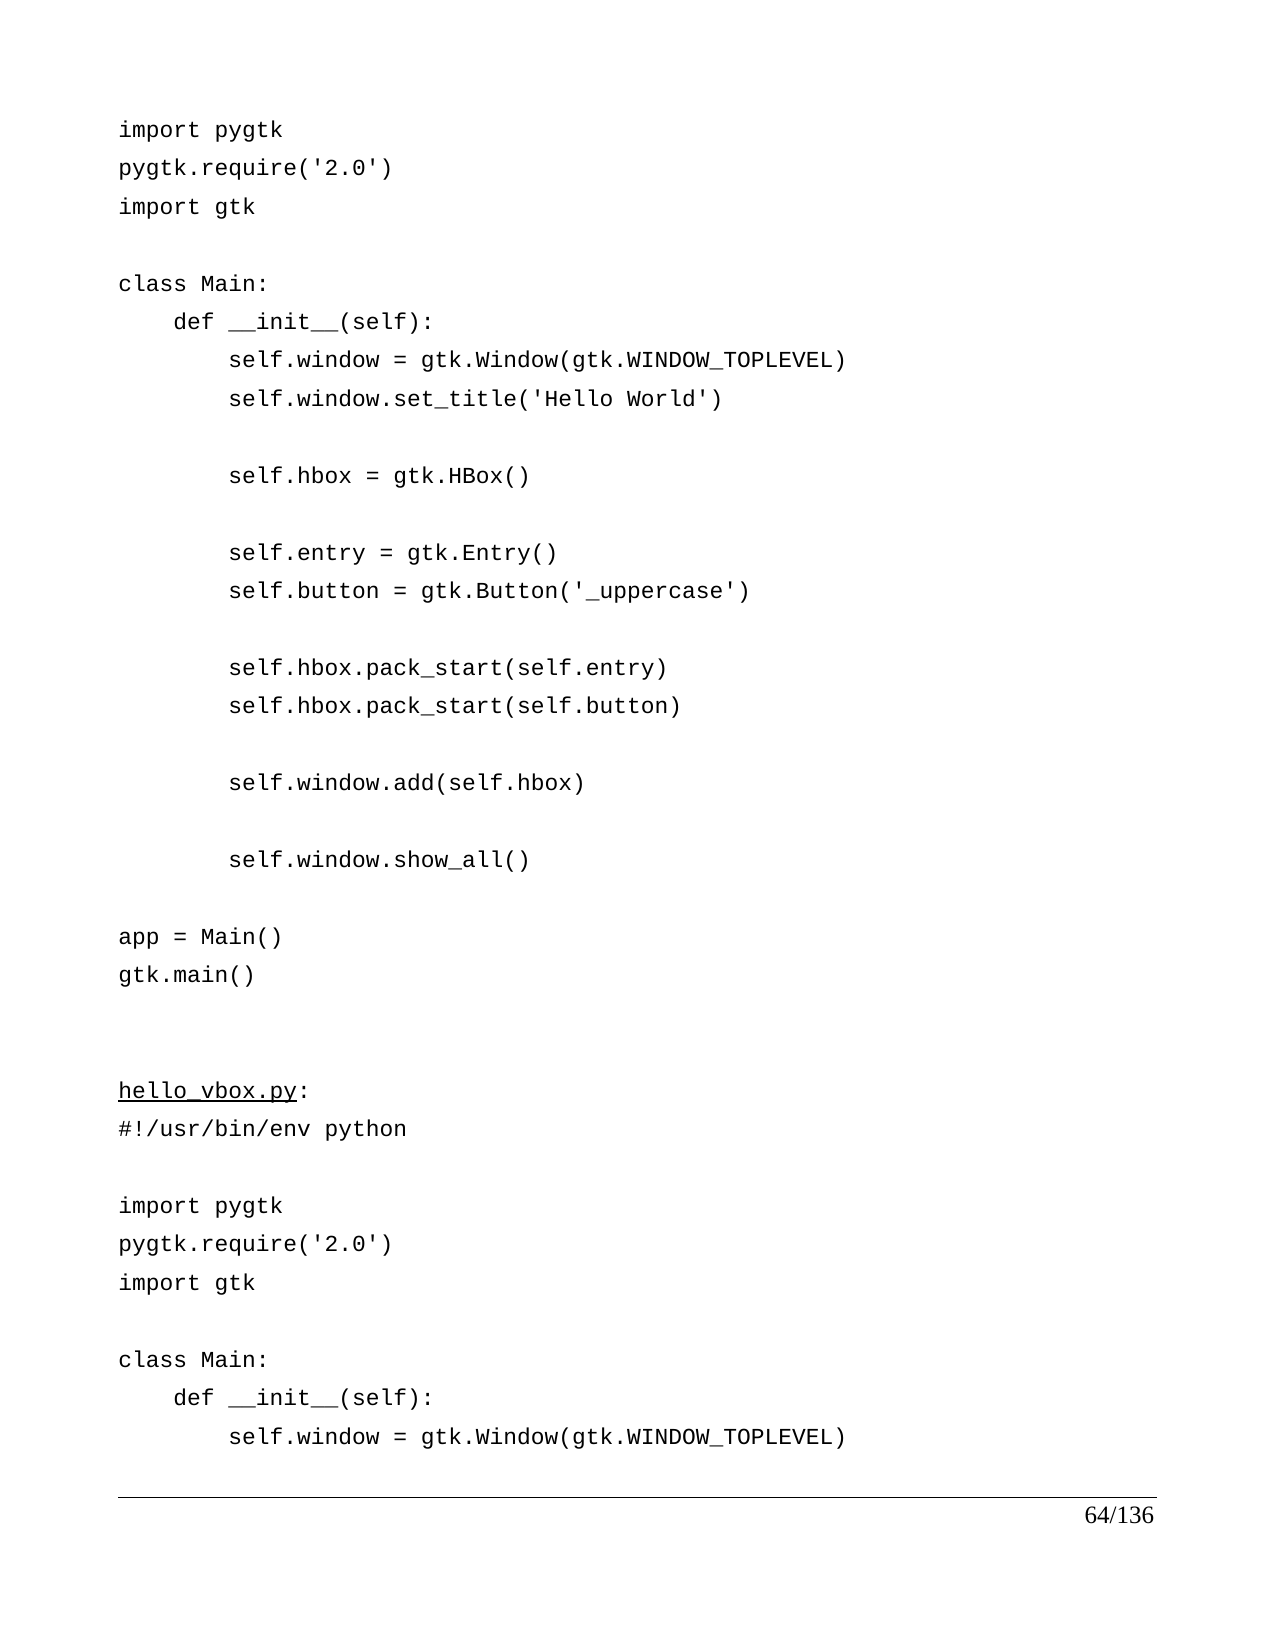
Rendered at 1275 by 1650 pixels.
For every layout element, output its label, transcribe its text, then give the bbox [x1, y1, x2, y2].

text app = Main() [118, 925, 1157, 951]
text self.entry = gtk.Entry() [118, 541, 1157, 567]
text self.hbox = gtk.HBox() [118, 464, 1157, 490]
text import pygtk [118, 1194, 1157, 1220]
text import gtk [118, 195, 1157, 221]
text self.window = gtk.Window(gtk.WINDOW_TOPLEVEL) [118, 349, 1157, 375]
text gtk.main() [118, 964, 1157, 990]
text self.window = gtk.Window(gtk.WINDOW_TOPLEVEL) [118, 1425, 1157, 1451]
text hello_vbox.py: [118, 1079, 1157, 1105]
text class Main: [118, 272, 1157, 298]
text import gtk [118, 1271, 1157, 1297]
text self.hbox.pack_start(self.entry) [118, 656, 1157, 682]
text import pygtk [118, 118, 1157, 144]
text def __init__(self): [118, 310, 1157, 336]
text pygtk.require('2.0') [118, 1233, 1157, 1259]
text #!/usr/bin/env python [118, 1117, 1157, 1143]
text self.window.set_title('Hello World') [118, 387, 1157, 413]
text class Main: [118, 1348, 1157, 1374]
text self.button = gtk.Button('_uppercase') [118, 579, 1157, 605]
text pygtk.require('2.0') [118, 157, 1157, 182]
text self.window.add(self.hbox) [118, 772, 1157, 797]
text self.window.show_all() [118, 848, 1157, 874]
text self.hbox.pack_start(self.button) [118, 695, 1157, 721]
text def __init__(self): [118, 1387, 1157, 1412]
